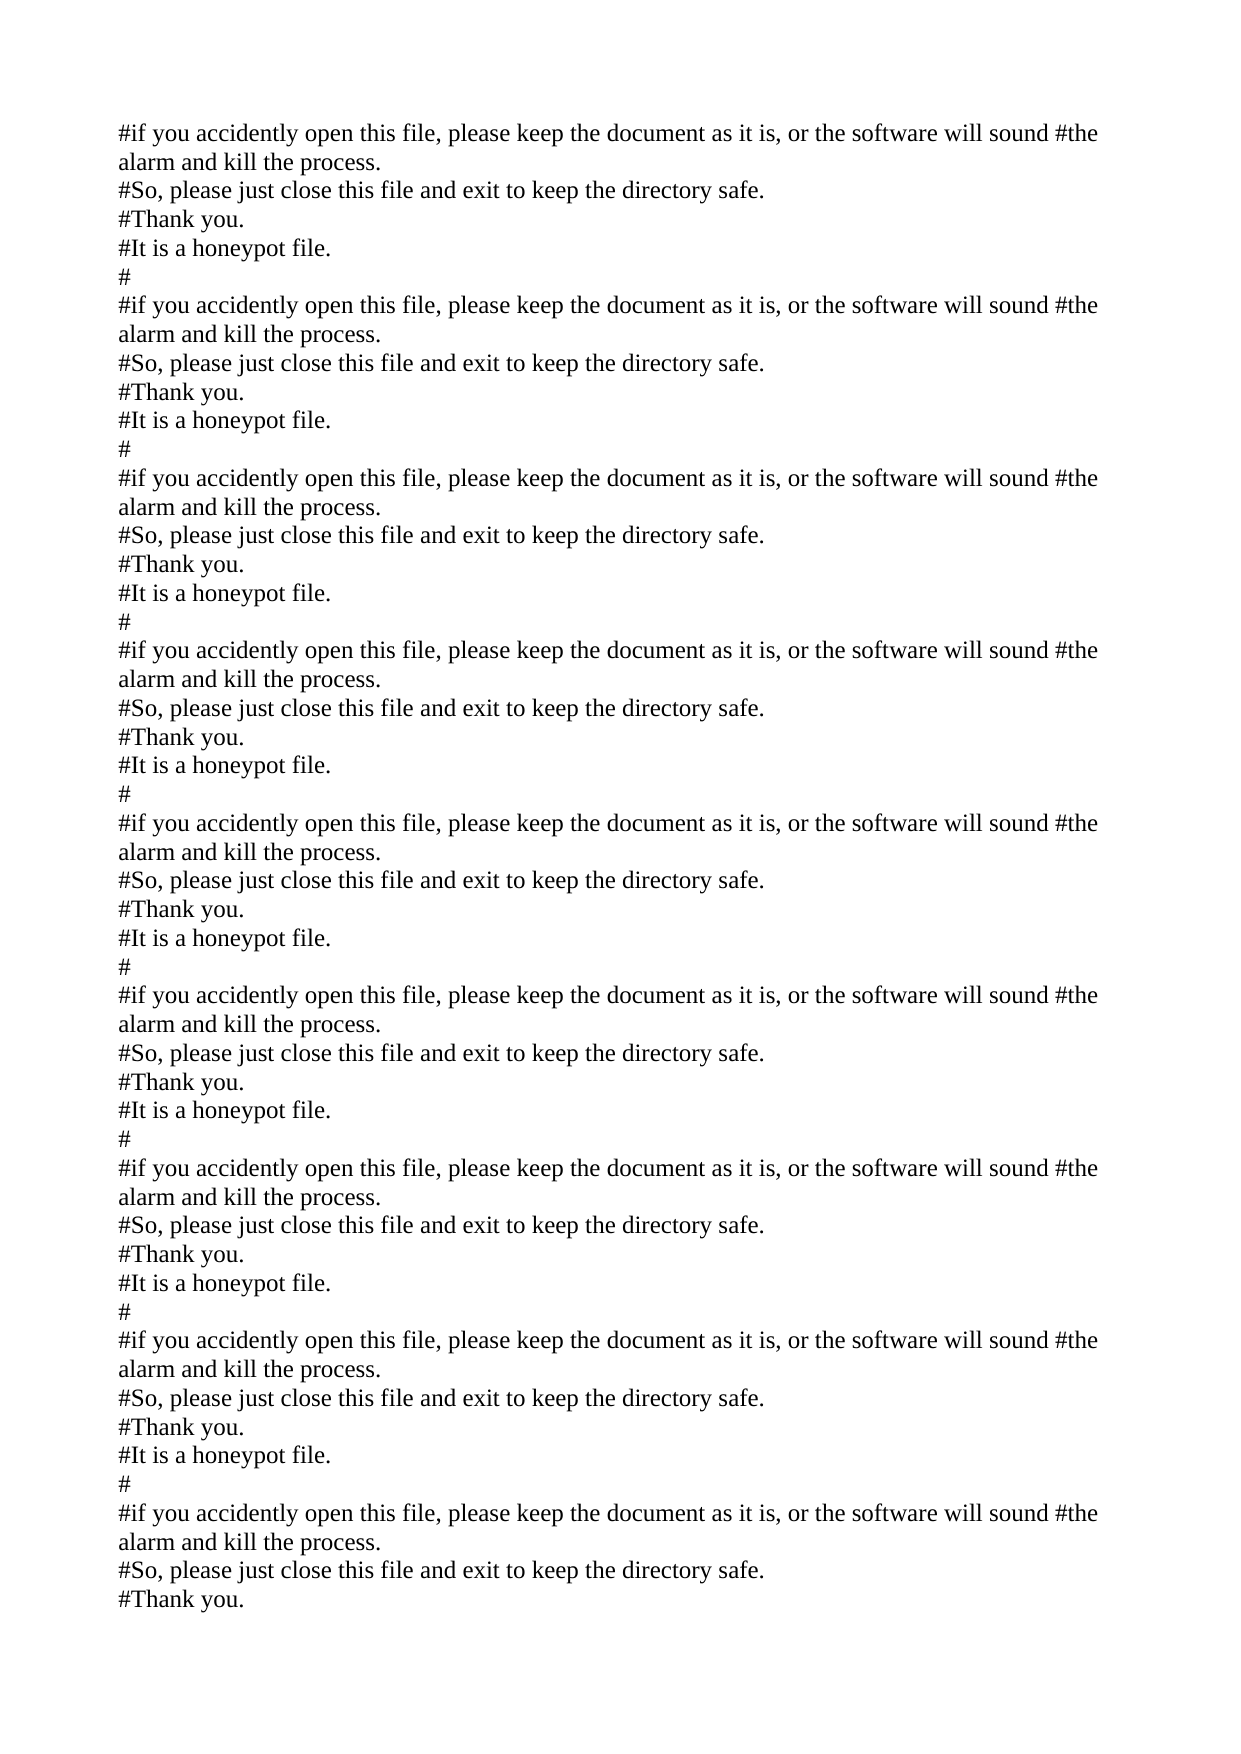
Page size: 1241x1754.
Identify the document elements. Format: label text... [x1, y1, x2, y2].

text # [118, 262, 1122, 291]
text #Thank you. [118, 722, 1122, 751]
text #So, please just close this file and exit to keep the directory safe. [118, 1038, 1122, 1067]
text #if you accidently open this file, please keep the document as it is, or the software will sound #the alarm and kill the process. [118, 291, 1122, 348]
text #So, please just close this file and exit to keep the directory safe. [118, 1211, 1122, 1239]
text #It is a honeypot file. [118, 233, 1122, 262]
text #It is a honeypot file. [118, 1441, 1122, 1469]
text # [118, 607, 1122, 636]
text #So, please just close this file and exit to keep the directory safe. [118, 693, 1122, 722]
text #Thank you. [118, 377, 1122, 406]
text #if you accidently open this file, please keep the document as it is, or the software will sound #the alarm and kill the process. [118, 118, 1122, 176]
text # [118, 434, 1122, 463]
text #if you accidently open this file, please keep the document as it is, or the software will sound #the alarm and kill the process. [118, 1498, 1122, 1556]
text # [118, 1297, 1122, 1326]
text #Thank you. [118, 894, 1122, 923]
text # [118, 952, 1122, 981]
text #if you accidently open this file, please keep the document as it is, or the software will sound #the alarm and kill the process. [118, 463, 1122, 521]
text #if you accidently open this file, please keep the document as it is, or the software will sound #the alarm and kill the process. [118, 1326, 1122, 1383]
text #So, please just close this file and exit to keep the directory safe. [118, 348, 1122, 377]
text #Thank you. [118, 549, 1122, 578]
text #So, please just close this file and exit to keep the directory safe. [118, 866, 1122, 894]
text #It is a honeypot file. [118, 923, 1122, 952]
text #So, please just close this file and exit to keep the directory safe. [118, 521, 1122, 549]
text #if you accidently open this file, please keep the document as it is, or the software will sound #the alarm and kill the process. [118, 1153, 1122, 1211]
text #if you accidently open this file, please keep the document as it is, or the software will sound #the alarm and kill the process. [118, 808, 1122, 866]
text # [118, 1469, 1122, 1498]
text #It is a honeypot file. [118, 751, 1122, 779]
text #It is a honeypot file. [118, 406, 1122, 434]
text #Thank you. [118, 1412, 1122, 1441]
text #So, please just close this file and exit to keep the directory safe. [118, 1383, 1122, 1412]
text # [118, 779, 1122, 808]
text #So, please just close this file and exit to keep the directory safe. [118, 1556, 1122, 1584]
text #So, please just close this file and exit to keep the directory safe. [118, 176, 1122, 204]
text #It is a honeypot file. [118, 1268, 1122, 1297]
text #if you accidently open this file, please keep the document as it is, or the software will sound #the alarm and kill the process. [118, 636, 1122, 693]
text #It is a honeypot file. [118, 1096, 1122, 1124]
text #Thank you. [118, 1239, 1122, 1268]
text # [118, 1124, 1122, 1153]
text #Thank you. [118, 1067, 1122, 1096]
text #if you accidently open this file, please keep the document as it is, or the software will sound #the alarm and kill the process. [118, 981, 1122, 1038]
text #It is a honeypot file. [118, 578, 1122, 607]
text #Thank you. [118, 204, 1122, 233]
text #Thank you. [118, 1584, 1122, 1613]
